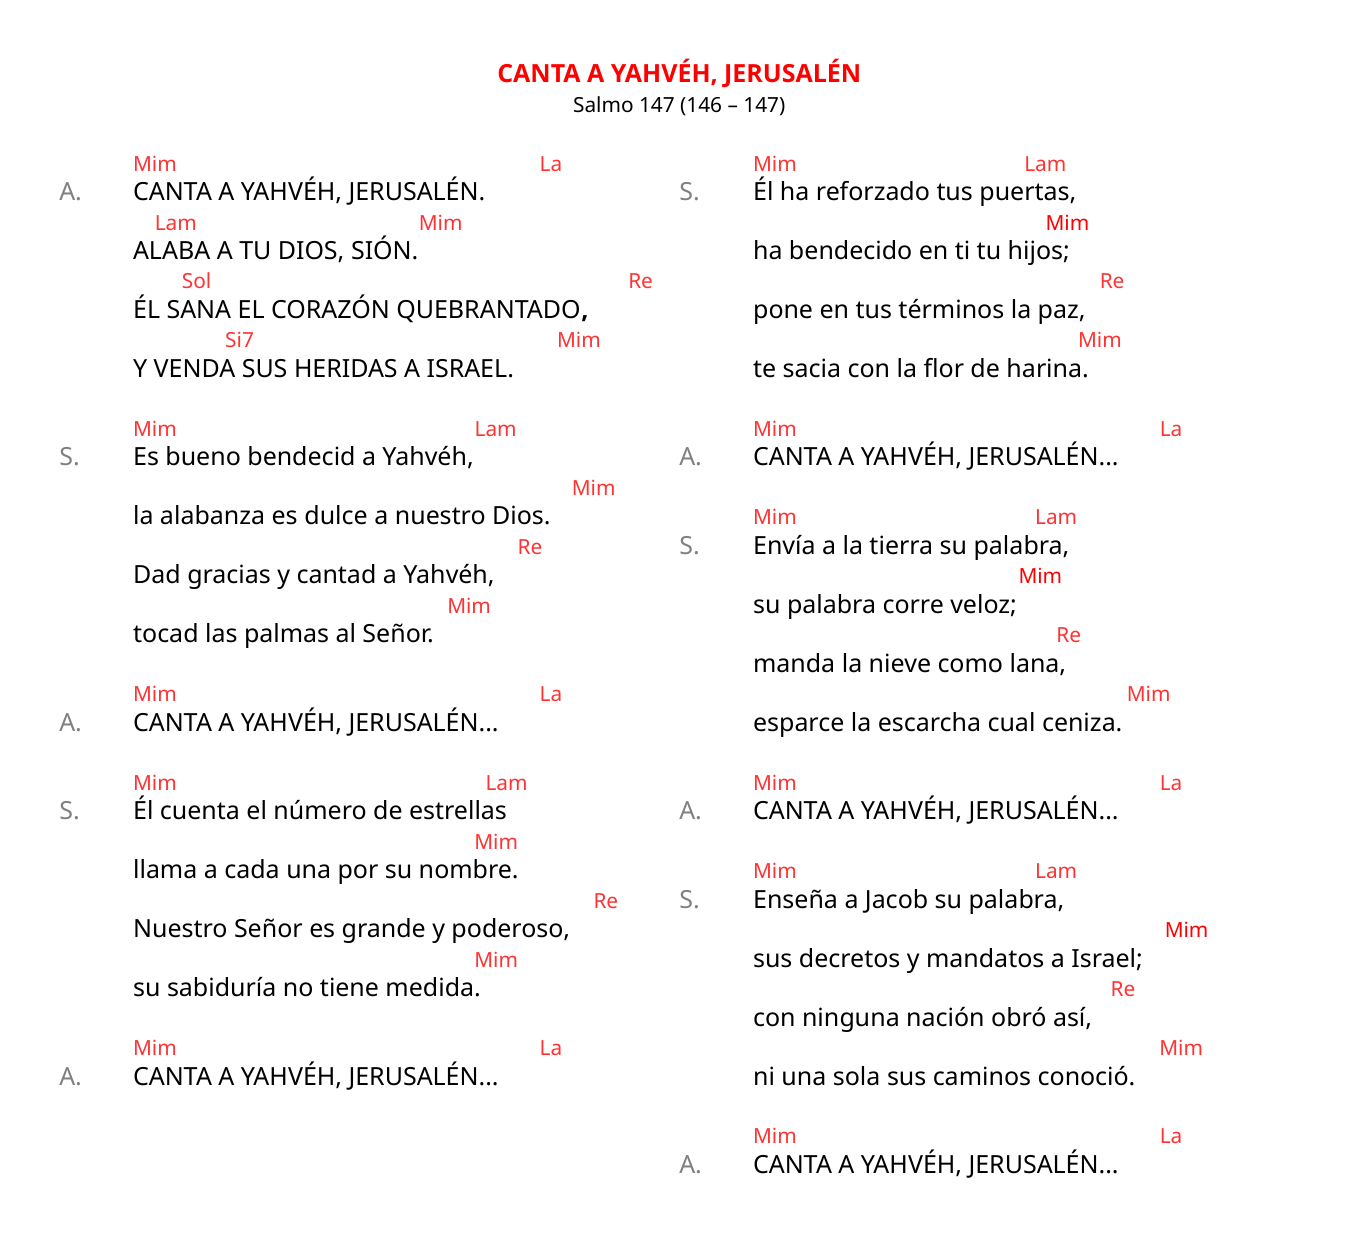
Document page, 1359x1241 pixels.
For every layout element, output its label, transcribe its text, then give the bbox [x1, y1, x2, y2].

text Mim [679, 678, 1299, 708]
text A. CANTA A YAHVÉH, JERUSALÉN... [679, 1150, 1299, 1179]
text Mim [59, 826, 679, 855]
text Si7 Mim [59, 324, 679, 354]
text Mim La [679, 767, 1299, 796]
text sus decretos y mandatos a Israel; [679, 943, 1299, 973]
text Mim Lam [59, 413, 679, 442]
text Re [59, 531, 679, 560]
text Mim [679, 206, 1299, 236]
text Mim La [59, 1032, 679, 1061]
text con ninguna nación obró así, [679, 1002, 1299, 1032]
text S. Él cuenta el número de estrellas [59, 796, 679, 826]
text A. CANTA A YAHVÉH, JERUSALÉN... [679, 442, 1299, 472]
text Re [679, 619, 1299, 649]
text S. Es bueno bendecid a Yahvéh, [59, 442, 679, 472]
text ALABA A TU DIOS, SIÓN. [59, 236, 679, 265]
text Mim Lam [679, 855, 1299, 884]
text esparce la escarcha cual ceniza. [679, 708, 1299, 737]
text Mim Lam [59, 767, 679, 796]
text Re [679, 265, 1299, 295]
text ha bendecido en ti tu hijos; [679, 236, 1299, 265]
text Mim [59, 943, 679, 973]
text S. Envía a la tierra su palabra, [679, 531, 1299, 560]
text Mim Lam [679, 147, 1299, 177]
text Re [59, 884, 679, 914]
text ÉL SANA EL CORAZÓN QUEBRANTADO, [59, 295, 679, 324]
text Mim La [679, 413, 1299, 442]
text Mim [679, 914, 1299, 943]
text pone en tus términos la paz, [679, 295, 1299, 324]
text Dad gracias y cantad a Yahvéh, [59, 560, 679, 590]
text Mim [679, 1032, 1299, 1061]
text Mim [59, 472, 679, 501]
text A. CANTA A YAHVÉH, JERUSALÉN... [679, 796, 1299, 826]
text la alabanza es dulce a nuestro Dios. [59, 501, 679, 531]
subtitle CANTA A YAHVÉH, JERUSALÉN [59, 59, 1299, 88]
text Sol Re [59, 265, 679, 295]
text manda la nieve como lana, [679, 649, 1299, 678]
text llama a cada una por su nombre. [59, 855, 679, 884]
text Mim Lam [679, 501, 1299, 531]
text A. CANTA A YAHVÉH, JERUSALÉN... [59, 708, 679, 737]
text S. Él ha reforzado tus puertas, [679, 177, 1299, 206]
text A. CANTA A YAHVÉH, JERUSALÉN... [59, 1061, 679, 1091]
text te sacia con la flor de harina. [679, 354, 1299, 383]
text tocad las palmas al Señor. [59, 619, 679, 649]
text Mim La [59, 678, 679, 708]
text Mim La [59, 147, 679, 177]
text Nuestro Señor es grande y poderoso, [59, 914, 679, 943]
text su sabiduría no tiene medida. [59, 973, 679, 1002]
subtitle Salmo 147 (146 – 147) [59, 88, 1299, 118]
text Mim [679, 560, 1299, 590]
text ni una sola sus caminos conoció. [679, 1061, 1299, 1091]
text su palabra corre veloz; [679, 590, 1299, 619]
text Mim [59, 590, 679, 619]
text A. CANTA A YAHVÉH, JERUSALÉN. [59, 177, 679, 206]
text Mim La [679, 1120, 1299, 1150]
text S. Enseña a Jacob su palabra, [679, 884, 1299, 914]
text Re [679, 973, 1299, 1002]
text Y VENDA SUS HERIDAS A ISRAEL. [59, 354, 679, 383]
text Mim [679, 324, 1299, 354]
text Lam Mim [59, 206, 679, 236]
